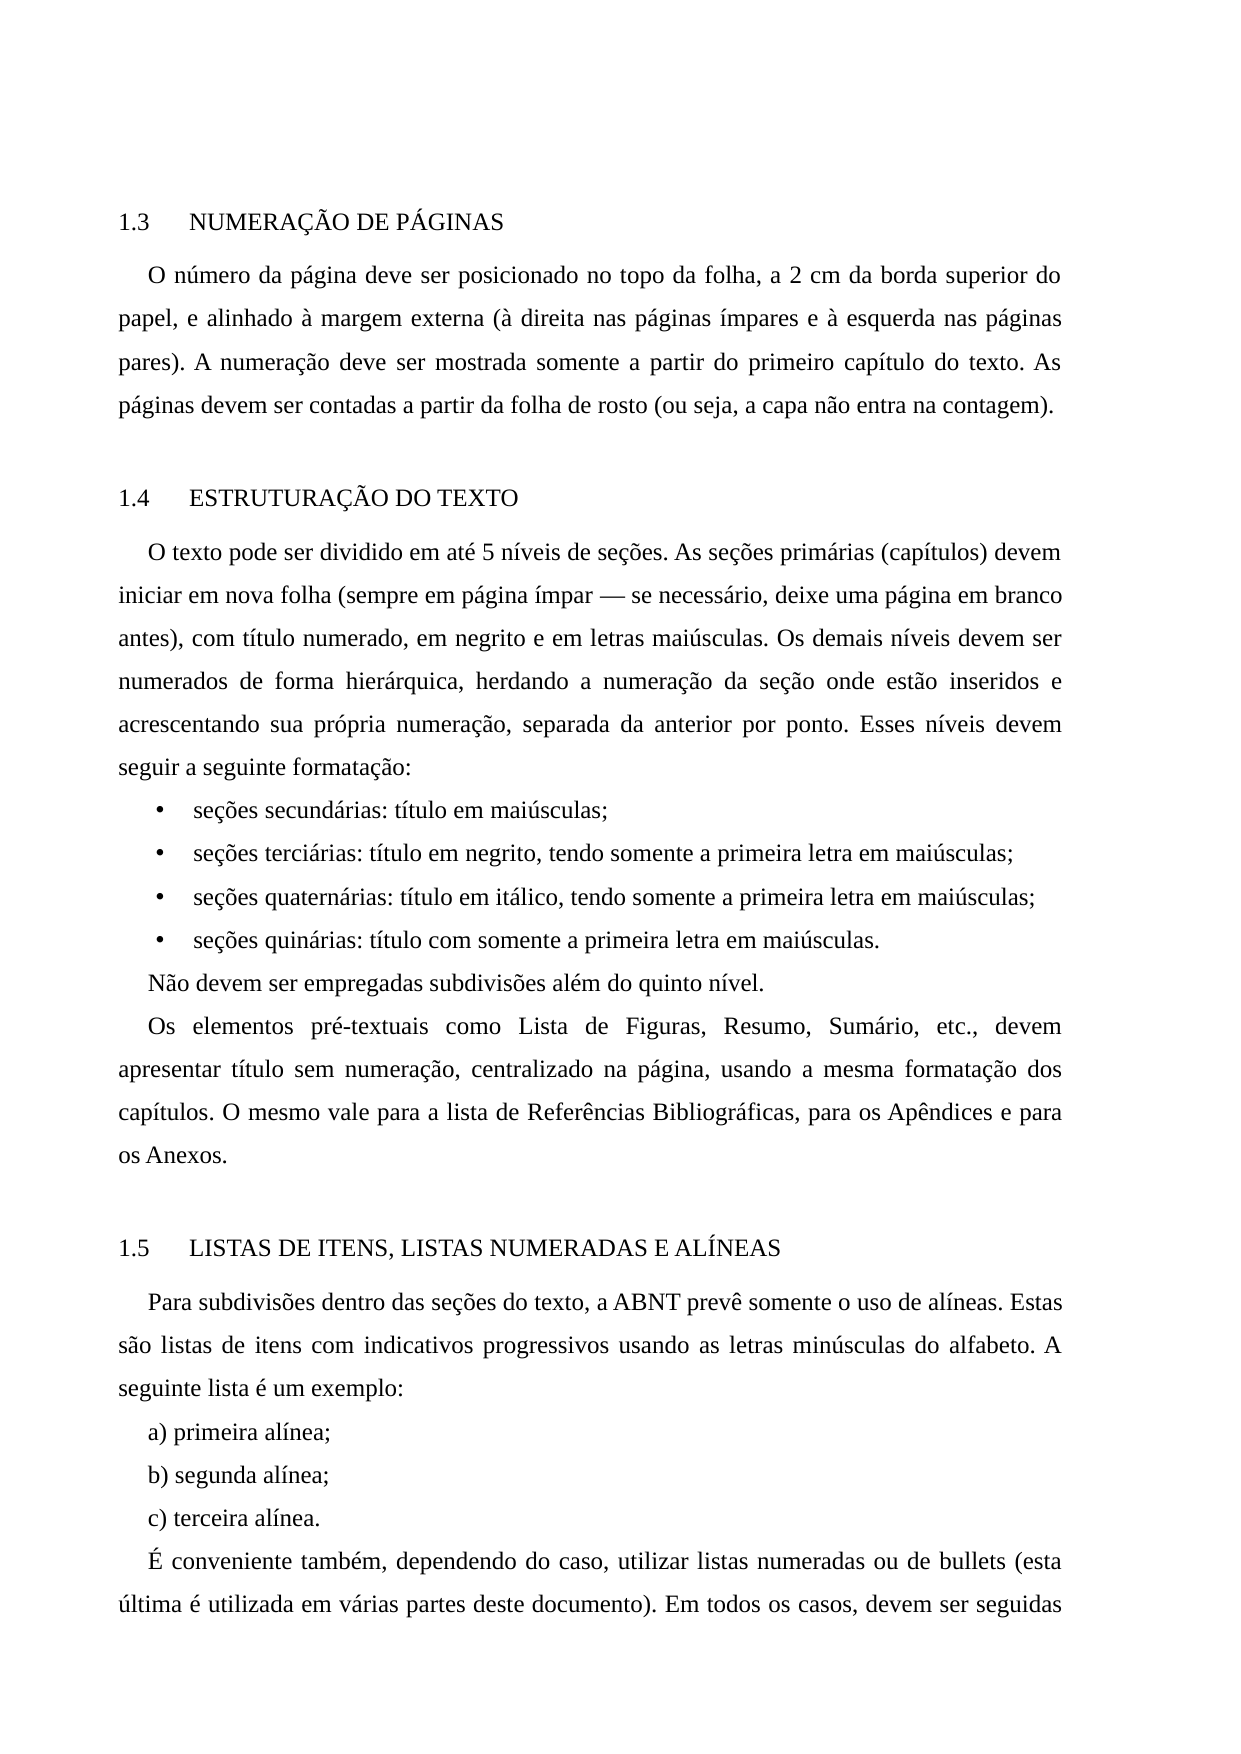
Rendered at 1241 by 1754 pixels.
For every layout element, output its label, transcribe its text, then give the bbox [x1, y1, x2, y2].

text a) primeira alínea; [118, 1417, 1063, 1445]
list seções terciárias: título em negrito, tendo somente a primeira letra em maiúsculas; [156, 838, 1063, 867]
list seções quinárias: título com somente a primeira letra em maiúsculas. [156, 925, 1063, 953]
text b) segunda alínea; [118, 1460, 1063, 1488]
text Para subdivisões dentro das seções do texto, a ABNT prevê somente o uso de alíneas. Estas são listas de itens com indicativos progressivos usando as letras minúsculas do alfabeto. A seguinte lista é um exemplo: [118, 1287, 1063, 1402]
subtitle Numeração de páginas [118, 207, 1063, 235]
text É conveniente também, dependendo do caso, utilizar listas numeradas ou de bullets (esta última é utilizada em várias partes deste documento). Em todos os casos, devem ser seguidas [118, 1546, 1063, 1618]
list seções quaternárias: título em itálico, tendo somente a primeira letra em maiúsculas; [156, 882, 1063, 910]
subtitle Listas de itens, listas numeradas e alíneas [118, 1233, 1063, 1262]
text Os elementos pré-textuais como Lista de Figuras, Resumo, Sumário, etc., devem apresentar título sem numeração, centralizado na página, usando a mesma formatação dos capítulos. O mesmo vale para a lista de Referências Bibliográficas, para os Apêndices e para os Anexos. [118, 1011, 1063, 1169]
text O texto pode ser dividido em até 5 níveis de seções. As seções primárias (capítulos) devem iniciar em nova folha (sempre em página ímpar — se necessário, deixe uma página em branco antes), com título numerado, em negrito e em letras maiúsculas. Os demais níveis devem ser numerados de forma hierárquica, herdando a numeração da seção onde estão inseridos e acrescentando sua própria numeração, separada da anterior por ponto. Esses níveis devem seguir a seguinte formatação: [118, 537, 1063, 781]
text Não devem ser empregadas subdivisões além do quinto nível. [118, 968, 1063, 997]
list seções secundárias: título em maiúsculas; [156, 795, 1063, 824]
text c) terceira alínea. [118, 1503, 1063, 1532]
subtitle Estruturação do texto [118, 483, 1063, 512]
text O número da página deve ser posicionado no topo da folha, a 2 cm da borda superior do papel, e alinhado à margem externa (à direita nas páginas ímpares e à esquerda nas páginas pares). A numeração deve ser mostrada somente a partir do primeiro capítulo do texto. As páginas devem ser contadas a partir da folha de rosto (ou seja, a capa não entra na contagem). [118, 260, 1063, 418]
